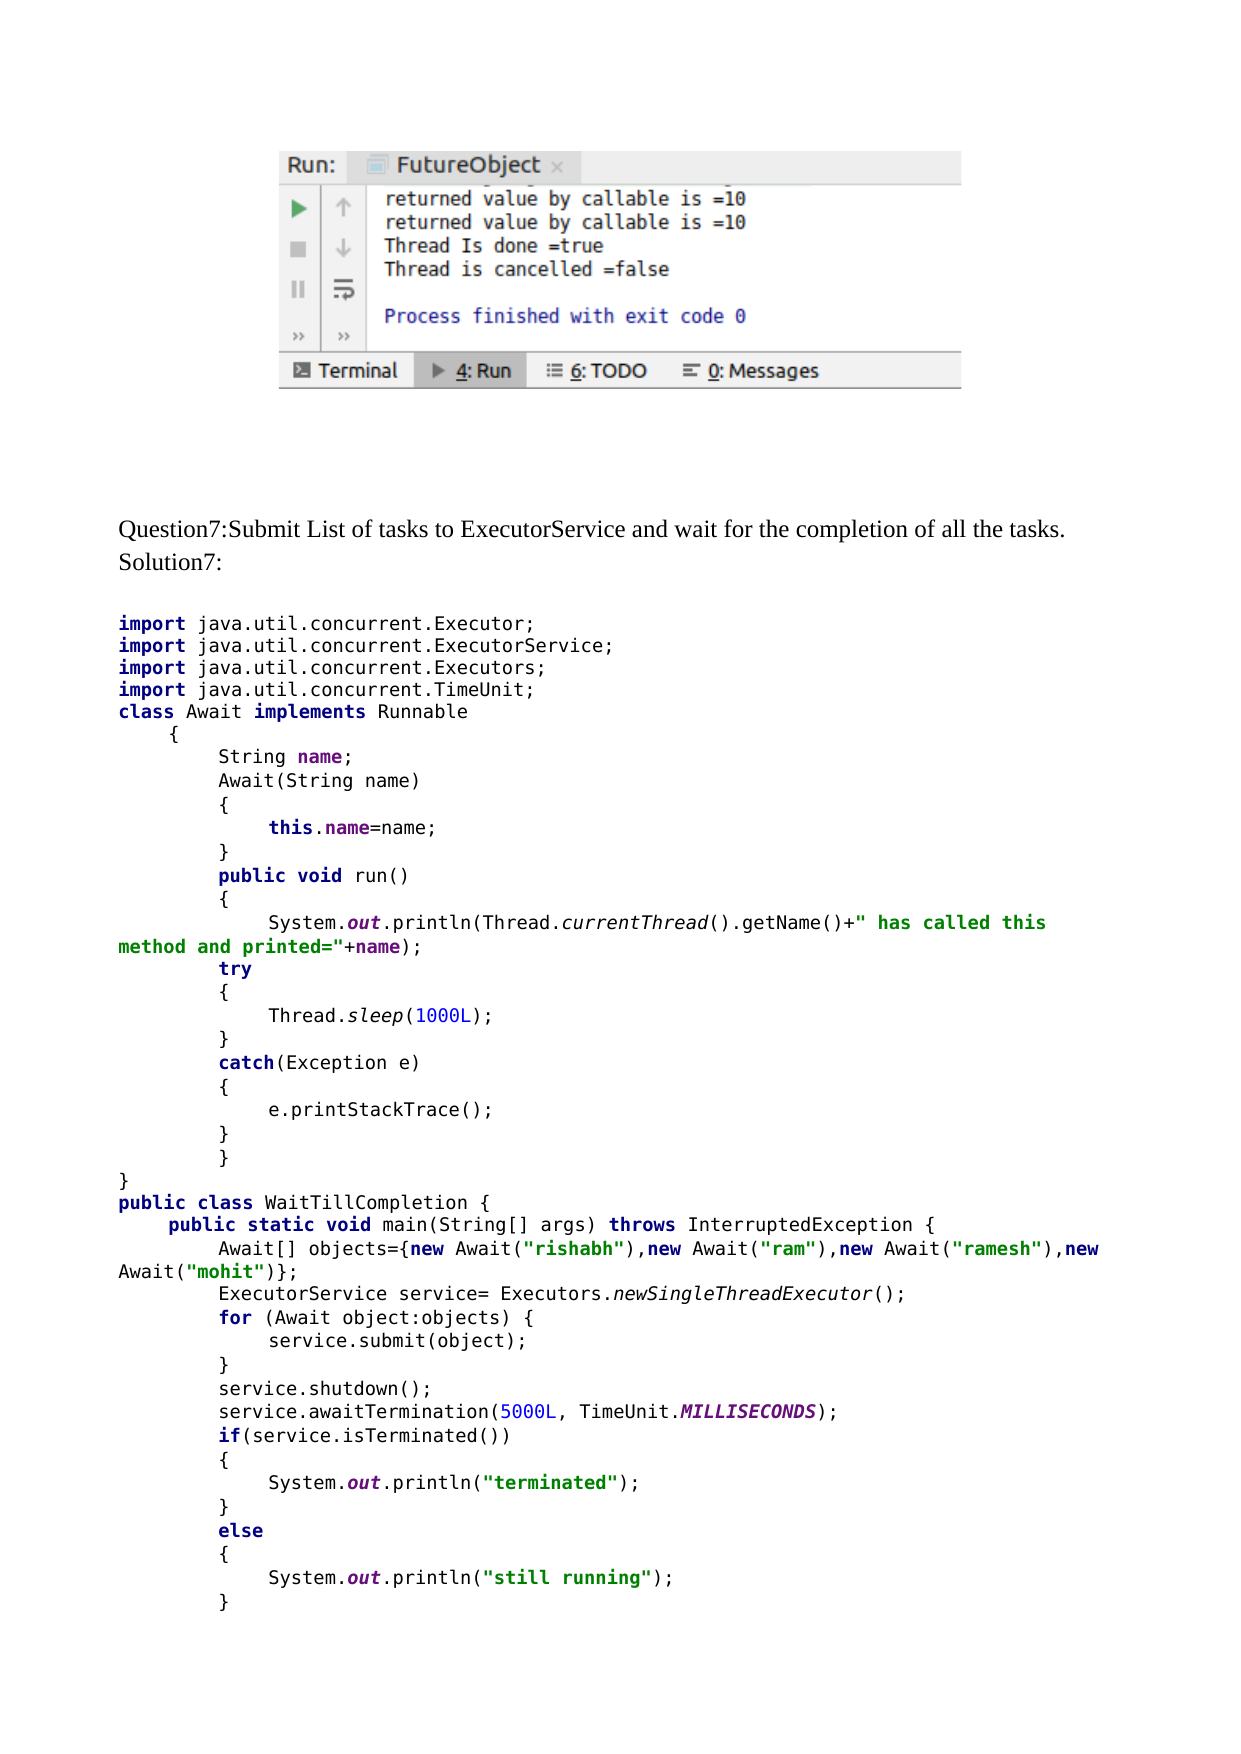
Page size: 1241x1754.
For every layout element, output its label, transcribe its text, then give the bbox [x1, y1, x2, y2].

text Thread.sleep(1000L); [118, 1005, 1122, 1028]
text service.submit(object); [118, 1331, 1122, 1354]
text String name; [118, 746, 1122, 770]
text } [118, 1170, 1122, 1192]
text } [118, 1354, 1122, 1378]
text Solution7: [118, 547, 1122, 576]
text } [118, 841, 1122, 865]
text { [118, 1449, 1122, 1472]
text service.shutdown(); [118, 1378, 1122, 1401]
text service.awaitTermination(5000L, TimeUnit.MILLISECONDS); [118, 1401, 1122, 1425]
text import java.util.concurrent.TimeUnit; [118, 679, 1122, 701]
text ExecutorService service= Executors.newSingleThreadExecutor(); [118, 1283, 1122, 1307]
text } [118, 1591, 1122, 1614]
text { [118, 723, 1122, 746]
text System.out.println("still running"); [118, 1567, 1122, 1591]
text { [118, 1076, 1122, 1099]
text import java.util.concurrent.Executor; [118, 613, 1122, 635]
text { [118, 794, 1122, 817]
text class Await implements Runnable [118, 701, 1122, 723]
text public static void main(String[] args) throws InterruptedException { [118, 1214, 1122, 1238]
text public void run() [118, 865, 1122, 888]
text import java.util.concurrent.ExecutorService; [118, 635, 1122, 657]
text { [118, 1543, 1122, 1567]
text } [118, 1028, 1122, 1052]
text try [118, 957, 1122, 981]
text catch(Exception e) [118, 1052, 1122, 1076]
text } [118, 1123, 1122, 1147]
text } [118, 1147, 1122, 1170]
text e.printStackTrace(); [118, 1099, 1122, 1123]
text else [118, 1520, 1122, 1543]
text this.name=name; [118, 817, 1122, 841]
text for (Await object:objects) { [118, 1307, 1122, 1331]
text import java.util.concurrent.Executors; [118, 657, 1122, 679]
text public class WaitTillCompletion { [118, 1192, 1122, 1214]
text { [118, 981, 1122, 1005]
text } [118, 1496, 1122, 1520]
text System.out.println("terminated"); [118, 1472, 1122, 1496]
text System.out.println(Thread.currentThread().getName()+" has called this method and printed="+name); [118, 912, 1122, 957]
text Question7:Submit List of tasks to ExecutorService and wait for the completion of all the tasks. [118, 514, 1122, 543]
text { [118, 888, 1122, 912]
text Await(String name) [118, 770, 1122, 794]
picture [278, 151, 962, 389]
text Await[] objects={new Await("rishabh"),new Await("ram"),new Await("ramesh"),new Await("mohit")}; [118, 1238, 1122, 1283]
text if(service.isTerminated()) [118, 1425, 1122, 1449]
